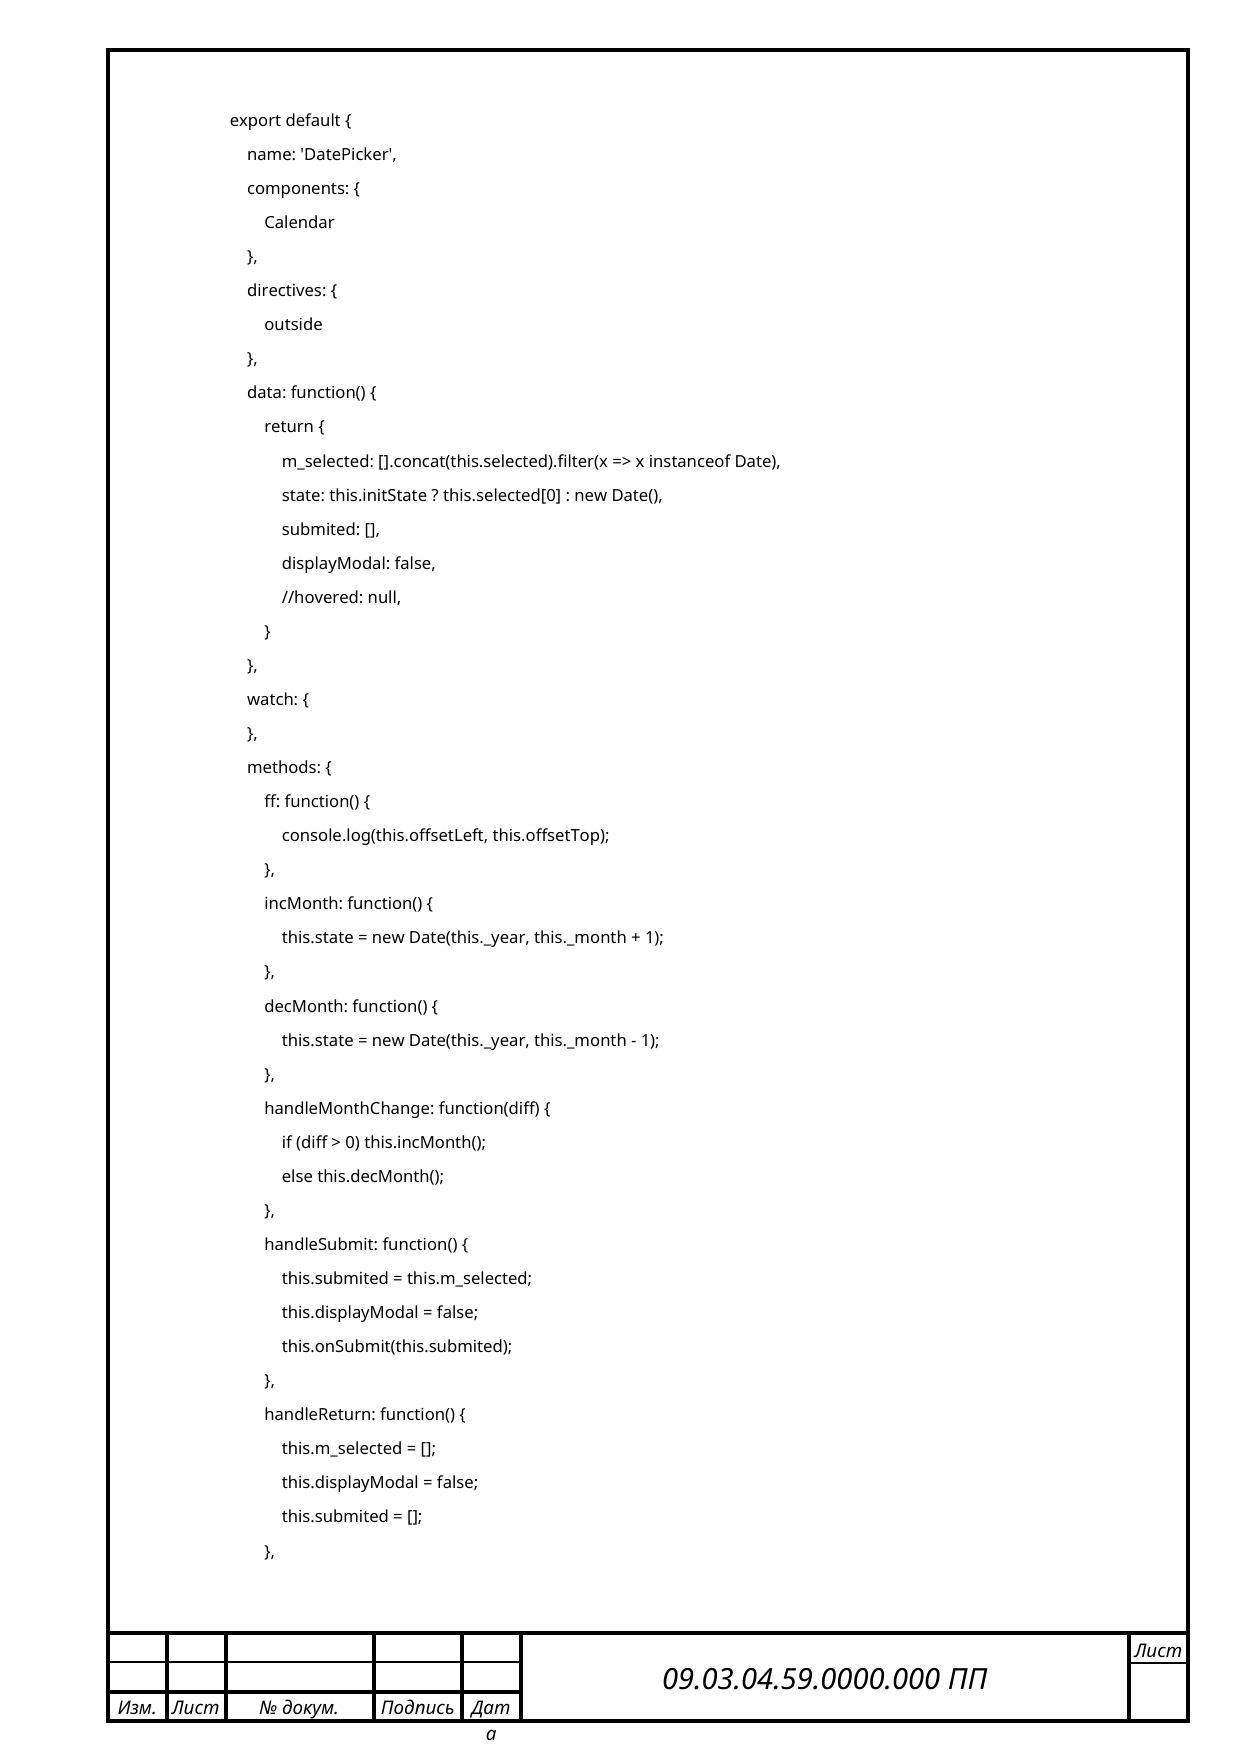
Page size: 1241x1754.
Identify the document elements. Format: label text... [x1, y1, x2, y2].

text ff: function() { [229, 790, 1163, 812]
text submited: [], [229, 517, 1163, 540]
text handleMonthChange: function(diff) { [229, 1096, 1163, 1119]
text handleReturn: function() { [229, 1403, 1163, 1426]
text return { [229, 415, 1163, 438]
text Calendar [229, 211, 1163, 233]
text state: this.initState ? this.selected[0] : new Date(), [229, 483, 1163, 506]
text this.onSubmit(this.submited); [229, 1335, 1163, 1357]
text console.log(this.offsetLeft, this.offsetTop); [229, 824, 1163, 847]
text if (diff > 0) this.incMonth(); [229, 1130, 1163, 1153]
text this.displayModal = false; [229, 1471, 1163, 1494]
text handleSubmit: function() { [229, 1233, 1163, 1255]
text }, [229, 960, 1163, 983]
text displayModal: false, [229, 551, 1163, 574]
text components: { [229, 177, 1163, 199]
text //hovered: null, [229, 585, 1163, 608]
text this.submited = []; [229, 1505, 1163, 1528]
text incMonth: function() { [229, 892, 1163, 915]
text }, [229, 1539, 1163, 1562]
text }, [229, 347, 1163, 370]
text export default { [229, 108, 1163, 131]
text }, [229, 1062, 1163, 1085]
text this.m_selected = []; [229, 1437, 1163, 1460]
text watch: { [229, 688, 1163, 710]
text else this.decMonth(); [229, 1164, 1163, 1187]
text data: function() { [229, 381, 1163, 404]
text m_selected: [].concat(this.selected).filter(x => x instanceof Date), [229, 449, 1163, 472]
text this.submited = this.m_selected; [229, 1267, 1163, 1289]
text outside [229, 313, 1163, 336]
text }, [229, 1198, 1163, 1221]
text methods: { [229, 756, 1163, 778]
text }, [229, 653, 1163, 676]
text }, [229, 1369, 1163, 1392]
text name: 'DatePicker', [229, 143, 1163, 165]
text decMonth: function() { [229, 994, 1163, 1017]
text directives: { [229, 279, 1163, 302]
text this.state = new Date(this._year, this._month - 1); [229, 1028, 1163, 1051]
text this.state = new Date(this._year, this._month + 1); [229, 926, 1163, 949]
text } [229, 619, 1163, 642]
text this.displayModal = false; [229, 1301, 1163, 1323]
text }, [229, 858, 1163, 881]
text }, [229, 722, 1163, 744]
text }, [229, 245, 1163, 267]
